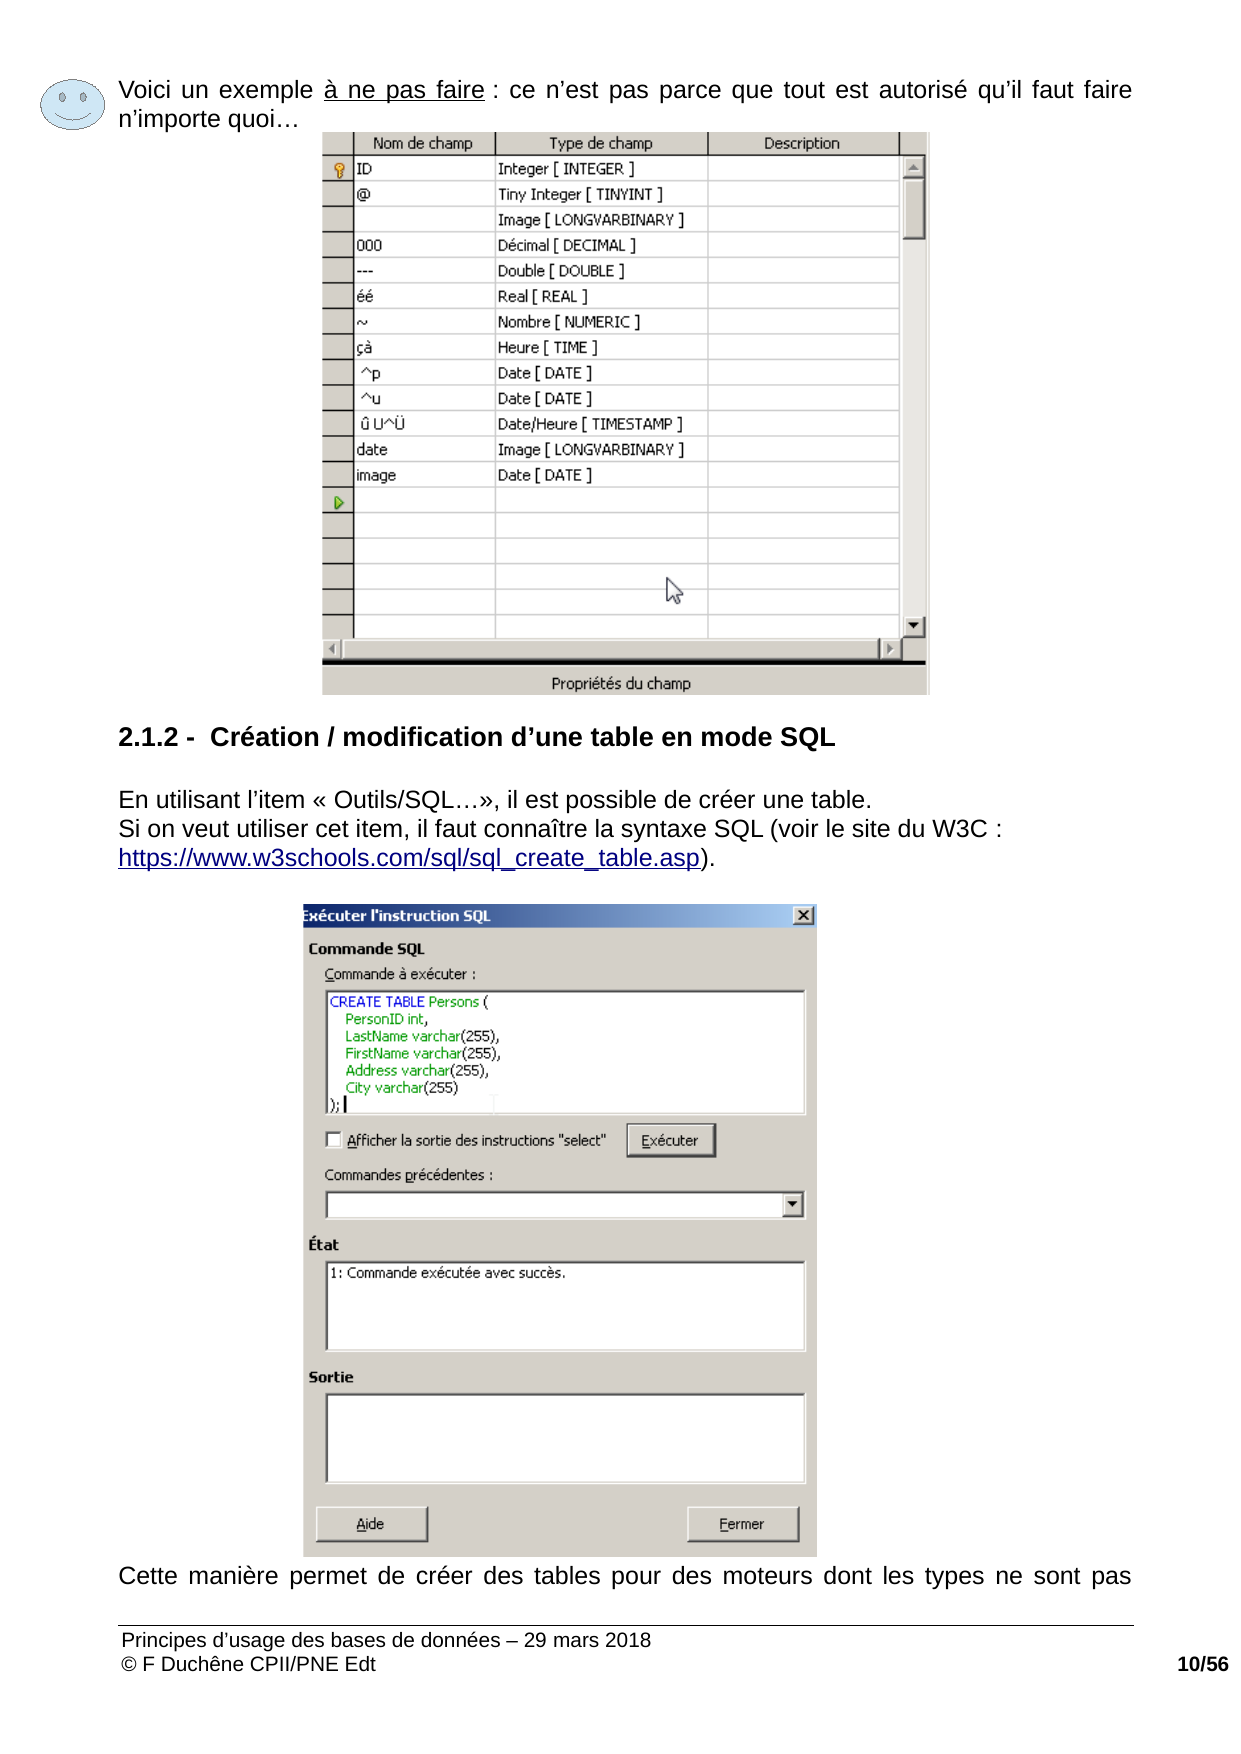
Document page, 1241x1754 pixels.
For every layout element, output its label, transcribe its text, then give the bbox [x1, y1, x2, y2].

picture [322, 132, 930, 695]
subtitle Création / modification d’une table en mode SQL [118, 721, 1134, 752]
text Voici un exemple à ne pas faire : ce n’est pas parce que tout est autorisé qu’il faut faire n’importe quoi… [118, 75, 1134, 132]
text En utilisant l’item « Outils/SQL…», il est possible de créer une table. [118, 785, 1134, 814]
text Si on veut utiliser cet item, il faut connaître la syntaxe SQL (voir le site du W3C : https://www.w3schools.com/sql/sql_create_table.asp). [118, 814, 1134, 871]
picture [303, 904, 817, 1557]
text Cette manière permet de créer des tables pour des moteurs dont les types ne sont pas [118, 1561, 1134, 1590]
